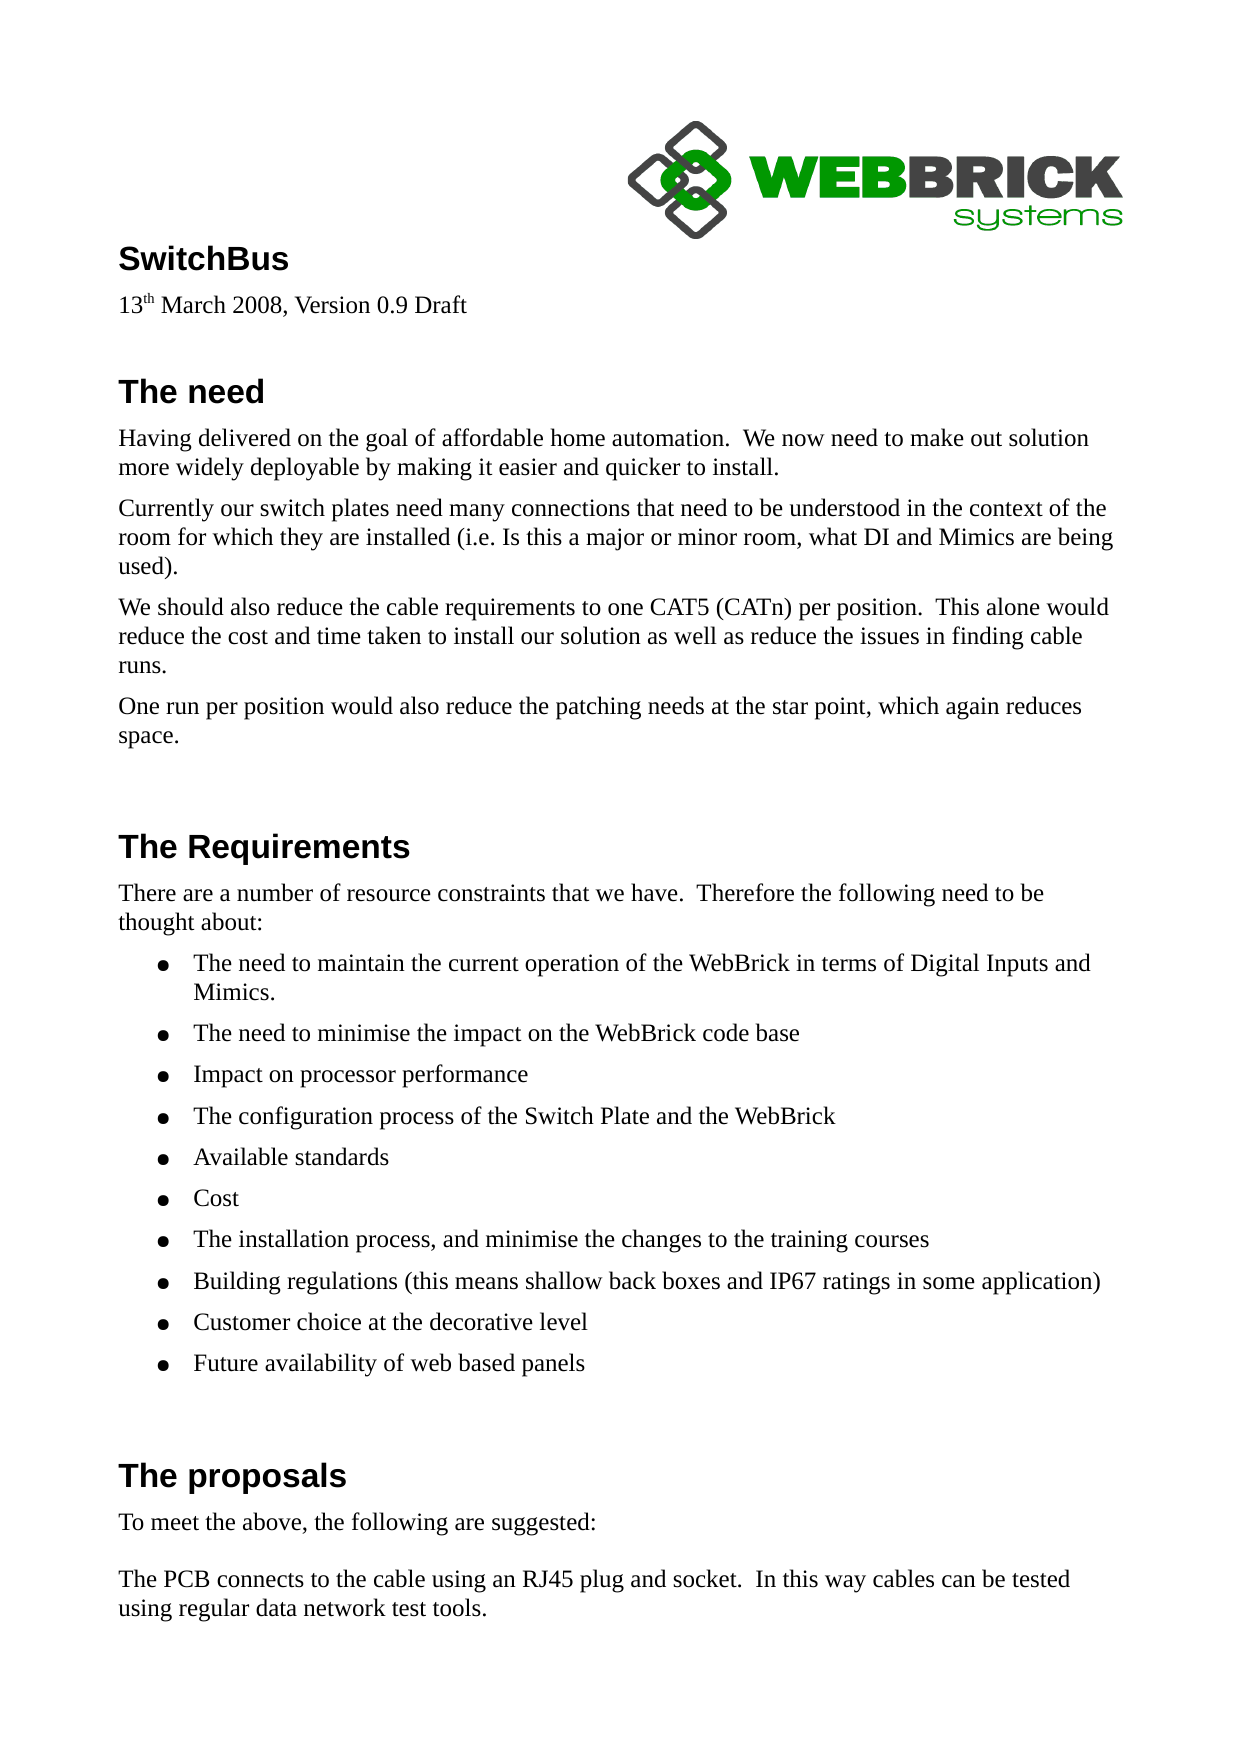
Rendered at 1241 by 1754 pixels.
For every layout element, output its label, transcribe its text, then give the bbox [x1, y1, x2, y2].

list Impact on processor performance [156, 1059, 1122, 1088]
text One run per position would also reduce the patching needs at the star point, which again reduces space. [118, 691, 1122, 748]
text We should also reduce the cable requirements to one CAT5 (CATn) per position. This alone would reduce the cost and time taken to install our solution as well as reduce the issues in finding cable runs. [118, 592, 1122, 678]
subtitle The need [118, 372, 1122, 411]
list The need to minimise the impact on the WebBrick code base [156, 1018, 1122, 1047]
list Building regulations (this means shallow back boxes and IP67 ratings in some application) [156, 1266, 1122, 1294]
picture [627, 121, 1124, 239]
list Available standards [156, 1142, 1122, 1171]
list Customer choice at the decorative level [156, 1307, 1122, 1336]
list The configuration process of the Switch Plate and the WebBrick [156, 1101, 1122, 1129]
list Future availability of web based panels [156, 1348, 1122, 1377]
list Cost [156, 1183, 1122, 1212]
text Currently our switch plates need many connections that need to be understood in the context of the room for which they are installed (i.e. Is this a major or minor room, what DI and Mimics are being used). [118, 493, 1122, 580]
text Having delivered on the goal of affordable home automation. We now need to make out solution more widely deployable by making it easier and quicker to install. [118, 423, 1122, 481]
subtitle SwitchBus [118, 143, 1122, 277]
text The PCB connects to the cable using an RJ45 plug and socket. In this way cables can be tested using regular data network test tools. [118, 1564, 1122, 1622]
subtitle The proposals [118, 1456, 1122, 1494]
text To meet the above, the following are suggested: [118, 1507, 1122, 1536]
text There are a number of resource constraints that we have. Therefore the following need to be thought about: [118, 878, 1122, 936]
subtitle The Requirements [118, 827, 1122, 866]
text 13th March 2008, Version 0.9 Draft [118, 290, 1122, 318]
list The need to maintain the current operation of the WebBrick in terms of Digital Inputs and Mimics. [156, 948, 1122, 1006]
list The installation process, and minimise the changes to the training courses [156, 1224, 1122, 1253]
